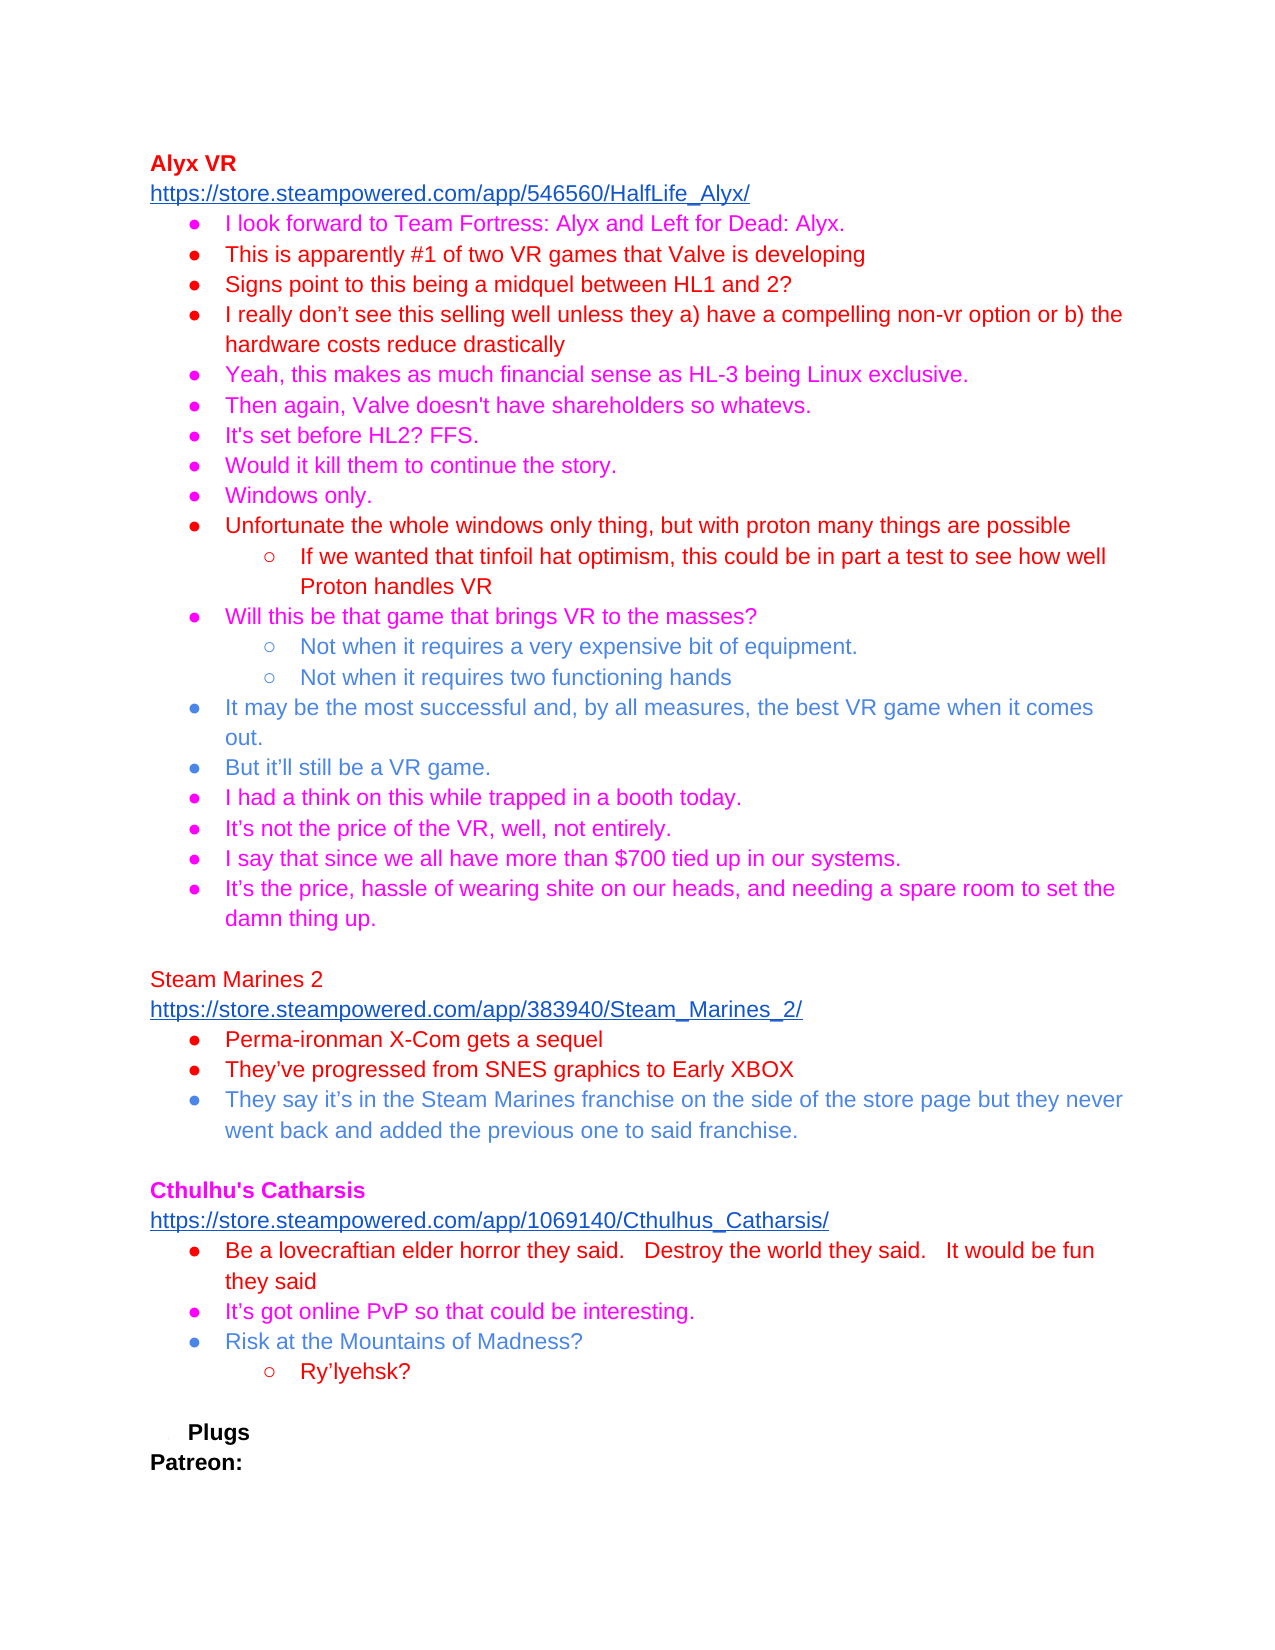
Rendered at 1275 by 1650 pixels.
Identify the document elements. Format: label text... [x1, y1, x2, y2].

list This is apparently #1 of two VR games that Valve is developing [187, 241, 1125, 267]
list It may be the most successful and, by all measures, the best VR game when it comes out. [187, 694, 1125, 750]
list But it’ll still be a VR game. [187, 754, 1125, 781]
list It’s the price, hassle of wearing shite on our heads, and needing a spare room to set the damn thing up. [187, 875, 1125, 932]
list It’s not the price of the VR, well, not entirely. [187, 814, 1125, 841]
text https://store.steampowered.com/app/383940/Steam_Marines_2/ [150, 996, 1125, 1022]
list Perma-ironman X-Com gets a sequel [187, 1026, 1125, 1052]
list Will this be that game that brings VR to the masses? [187, 603, 1125, 629]
text Cthulhu's Catharsis [150, 1177, 1125, 1203]
list If we wanted that tinfoil hat optimism, this could be in part a test to see how well Proton handles VR [262, 543, 1125, 599]
list I look forward to Team Fortress: Alyx and Left for Dead: Alyx. [187, 210, 1125, 237]
list Not when it requires a very expensive bit of equipment. [262, 633, 1125, 660]
list They say it’s in the Steam Marines franchise on the side of the store page but they never went back and added the previous one to said franchise. [187, 1086, 1125, 1143]
text Plugs [150, 1419, 1125, 1445]
list They’ve progressed from SNES graphics to Early XBOX [187, 1056, 1125, 1083]
text Alyx VR [150, 150, 1125, 176]
list Yeah, this makes as much financial sense as HL-3 being Linux exclusive. [187, 361, 1125, 388]
text https://store.steampowered.com/app/546560/HalfLife_Alyx/ [150, 180, 1125, 207]
list Risk at the Mountains of Madness? [187, 1328, 1125, 1354]
list I had a think on this while trapped in a booth today. [187, 784, 1125, 811]
list Not when it requires two functioning hands [262, 663, 1125, 690]
list I say that since we all have more than $700 tied up in our systems. [187, 845, 1125, 871]
text Patreon: [150, 1449, 1125, 1475]
list Unfortunate the whole windows only thing, but with proton many things are possible [187, 512, 1125, 539]
list Ry’lyehsk? [262, 1358, 1125, 1385]
list It's set before HL2? FFS. [187, 422, 1125, 448]
list Be a lovecraftian elder horror they said. Destroy the world they said. It would be fun they said [187, 1237, 1125, 1294]
list Signs point to this being a midquel between HL1 and 2? [187, 271, 1125, 297]
text https://store.steampowered.com/app/1069140/Cthulhus_Catharsis/ [150, 1207, 1125, 1234]
list Then again, Valve doesn't have shareholders so whatevs. [187, 392, 1125, 418]
list It’s got online PvP so that could be interesting. [187, 1298, 1125, 1324]
text Steam Marines 2 [150, 966, 1125, 992]
list Windows only. [187, 482, 1125, 509]
list Would it kill them to continue the story. [187, 452, 1125, 478]
list I really don’t see this selling well unless they a) have a compelling non-vr option or b) the hardware costs reduce drastically [187, 301, 1125, 358]
